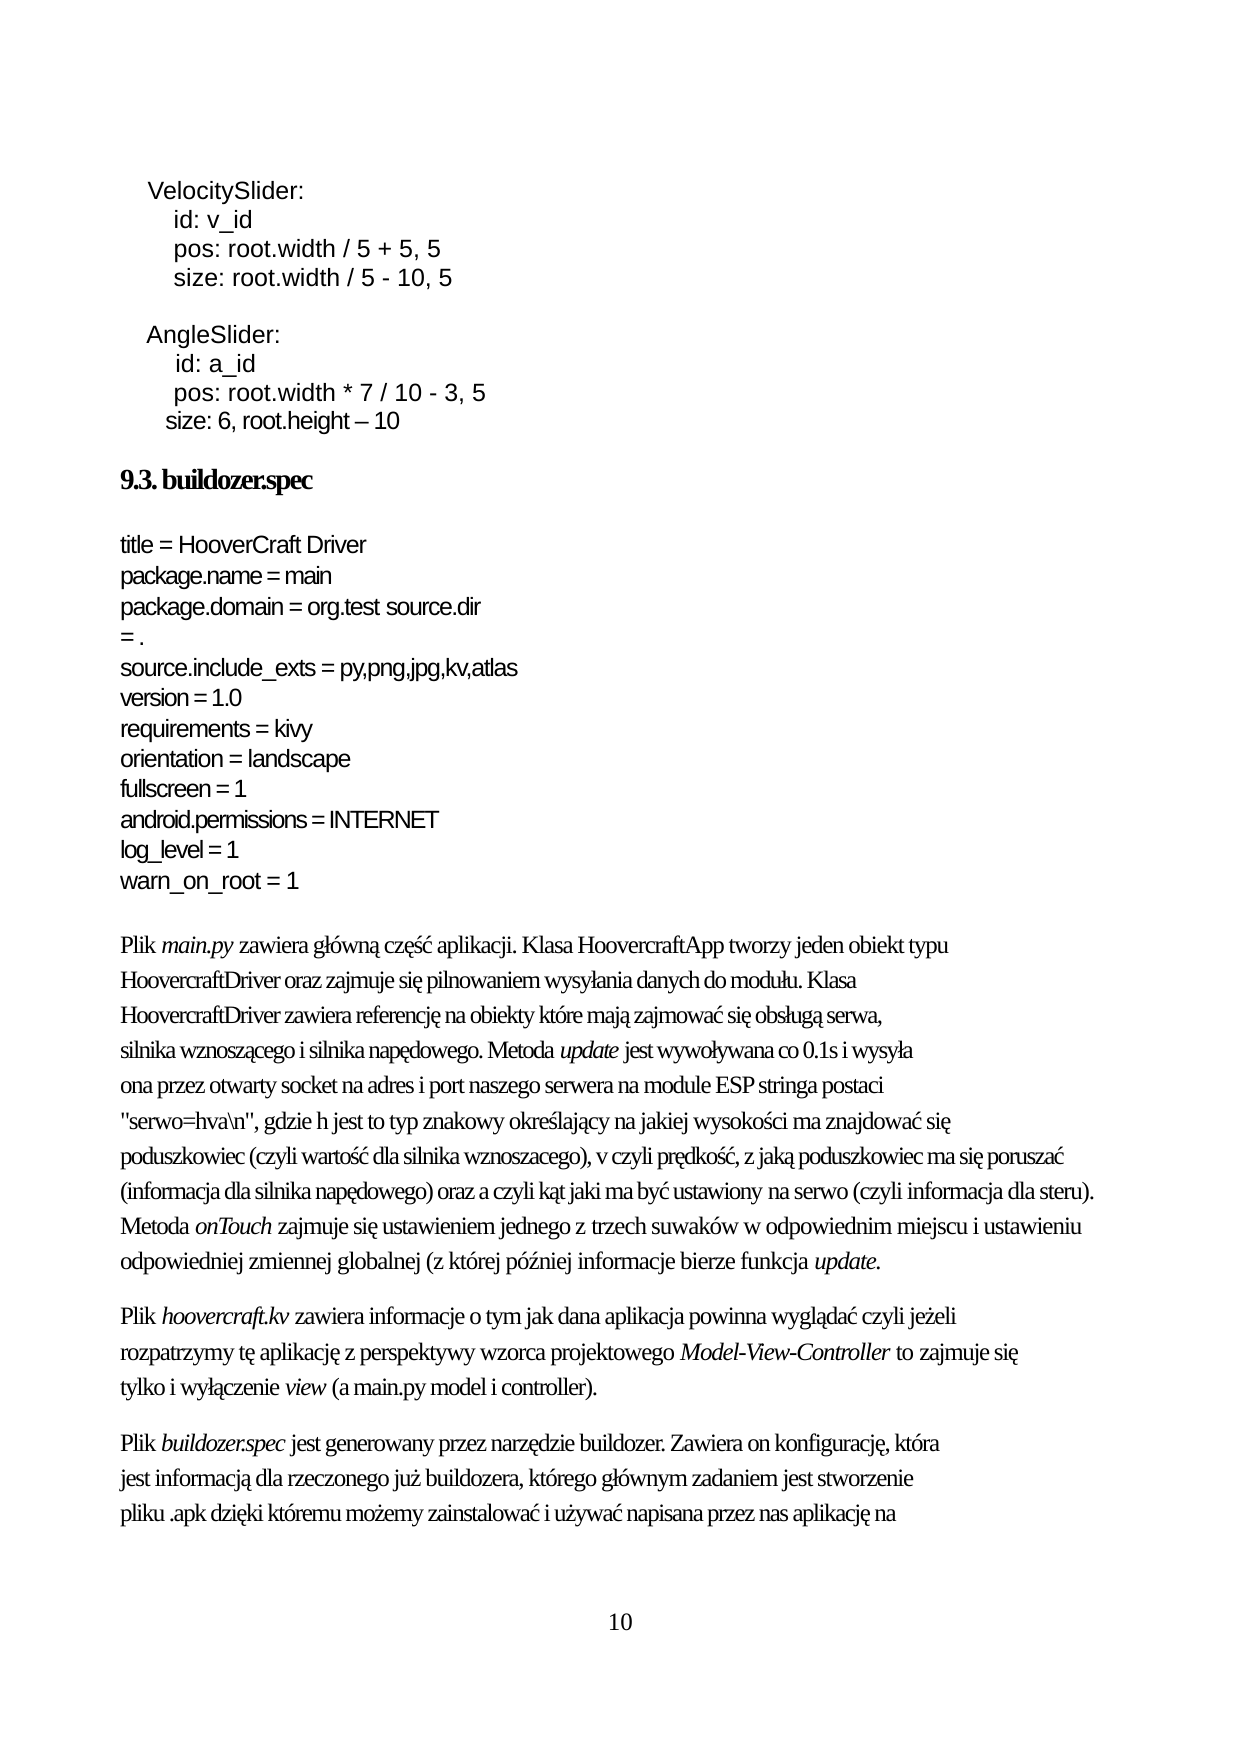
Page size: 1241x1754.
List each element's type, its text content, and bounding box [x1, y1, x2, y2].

text source.include_exts = py,png,jpg,kv,atlas [120, 652, 641, 682]
text pliku .apk dzięki któremu możemy zainstalować i używać napisana przez nas aplikację na [120, 1493, 1075, 1528]
text ona przez otwarty socket na adres i port naszego serwera na module ESP stringa postaci [120, 1066, 1072, 1101]
text poduszkowiec (czyli wartość dla silnika wznoszacego), v czyli prędkość, z jaką poduszkowiec ma się poruszać (informacja dla silnika napędowego) oraz a czyli kąt jaki ma być ustawiony na serwo (czyli informacja dla steru). Metoda onTouch zajmuje się ustawieniem jednego z trzech suwaków w odpowiednim miejscu i ustawieniu odpowiedniej zmiennej globalnej (z której później informacje bierze funkcja update. [120, 1136, 1102, 1276]
text size: root.width / 5 - 10, 5 [118, 263, 656, 291]
text title = HooverCraft Driver [120, 528, 499, 560]
text Plik main.py zawiera główną część aplikacji. Klasa HoovercraftApp tworzy jeden obiekt typu [120, 926, 1101, 961]
text Plik hoovercraft.kv zawiera informacje o tym jak dana aplikacja powinna wyglądać czyli jeżeli [120, 1297, 1112, 1332]
text silnika wznoszącego i silnika napędowego. Metoda update jest wywoływana co 0.1s i wysyła [120, 1031, 1108, 1066]
text HoovercraftDriver zawiera referencję na obiekty które mają zajmować się obsługą serwa, [120, 996, 1082, 1031]
text package.name = main [120, 560, 468, 591]
text android.permissions = INTERNET [120, 804, 567, 834]
text pos: root.width / 5 + 5, 5 [118, 234, 656, 263]
text requirements = kivy [120, 713, 449, 743]
text size: 6, root.height – 10 [118, 406, 656, 435]
text orientation = landscape [120, 743, 484, 774]
text jest informacją dla rzeczonego już buildozera, którego głównym zadaniem jest stworzenie [120, 1458, 1087, 1493]
text Plik buildozer.spec jest generowany przez narzędzie buildozer. Zawiera on konfigurację, która [120, 1423, 1118, 1458]
text package.domain = org.test source.dir = . [120, 591, 510, 652]
text pos: root.width * 7 / 10 - 3, 5 [118, 378, 656, 406]
text warn_on_root = 1 [120, 865, 433, 895]
text id: v_id [118, 205, 656, 234]
text HoovercraftDriver oraz zajmuje się pilnowaniem wysyłania danych do modułu. Klasa [120, 961, 1037, 996]
text id: a_id [120, 349, 398, 378]
text VelocitySlider: [120, 176, 398, 205]
text 9.3. buildozer.spec [120, 464, 398, 496]
text rozpatrzymy tę aplikację z perspektywy wzorca projektowego Model-View-Controller to zajmuje się tylko i wyłączenie view (a main.py model i controller). [120, 1332, 1066, 1402]
text log_level = 1 [120, 834, 383, 865]
text fullscreen = 1 [120, 774, 390, 804]
text "serwo=hva\n", gdzie h jest to typ znakowy określający na jakiej wysokości ma znajdować się [120, 1101, 1115, 1136]
text version = 1.0 [120, 682, 385, 713]
text AngleSlider: [120, 320, 398, 349]
